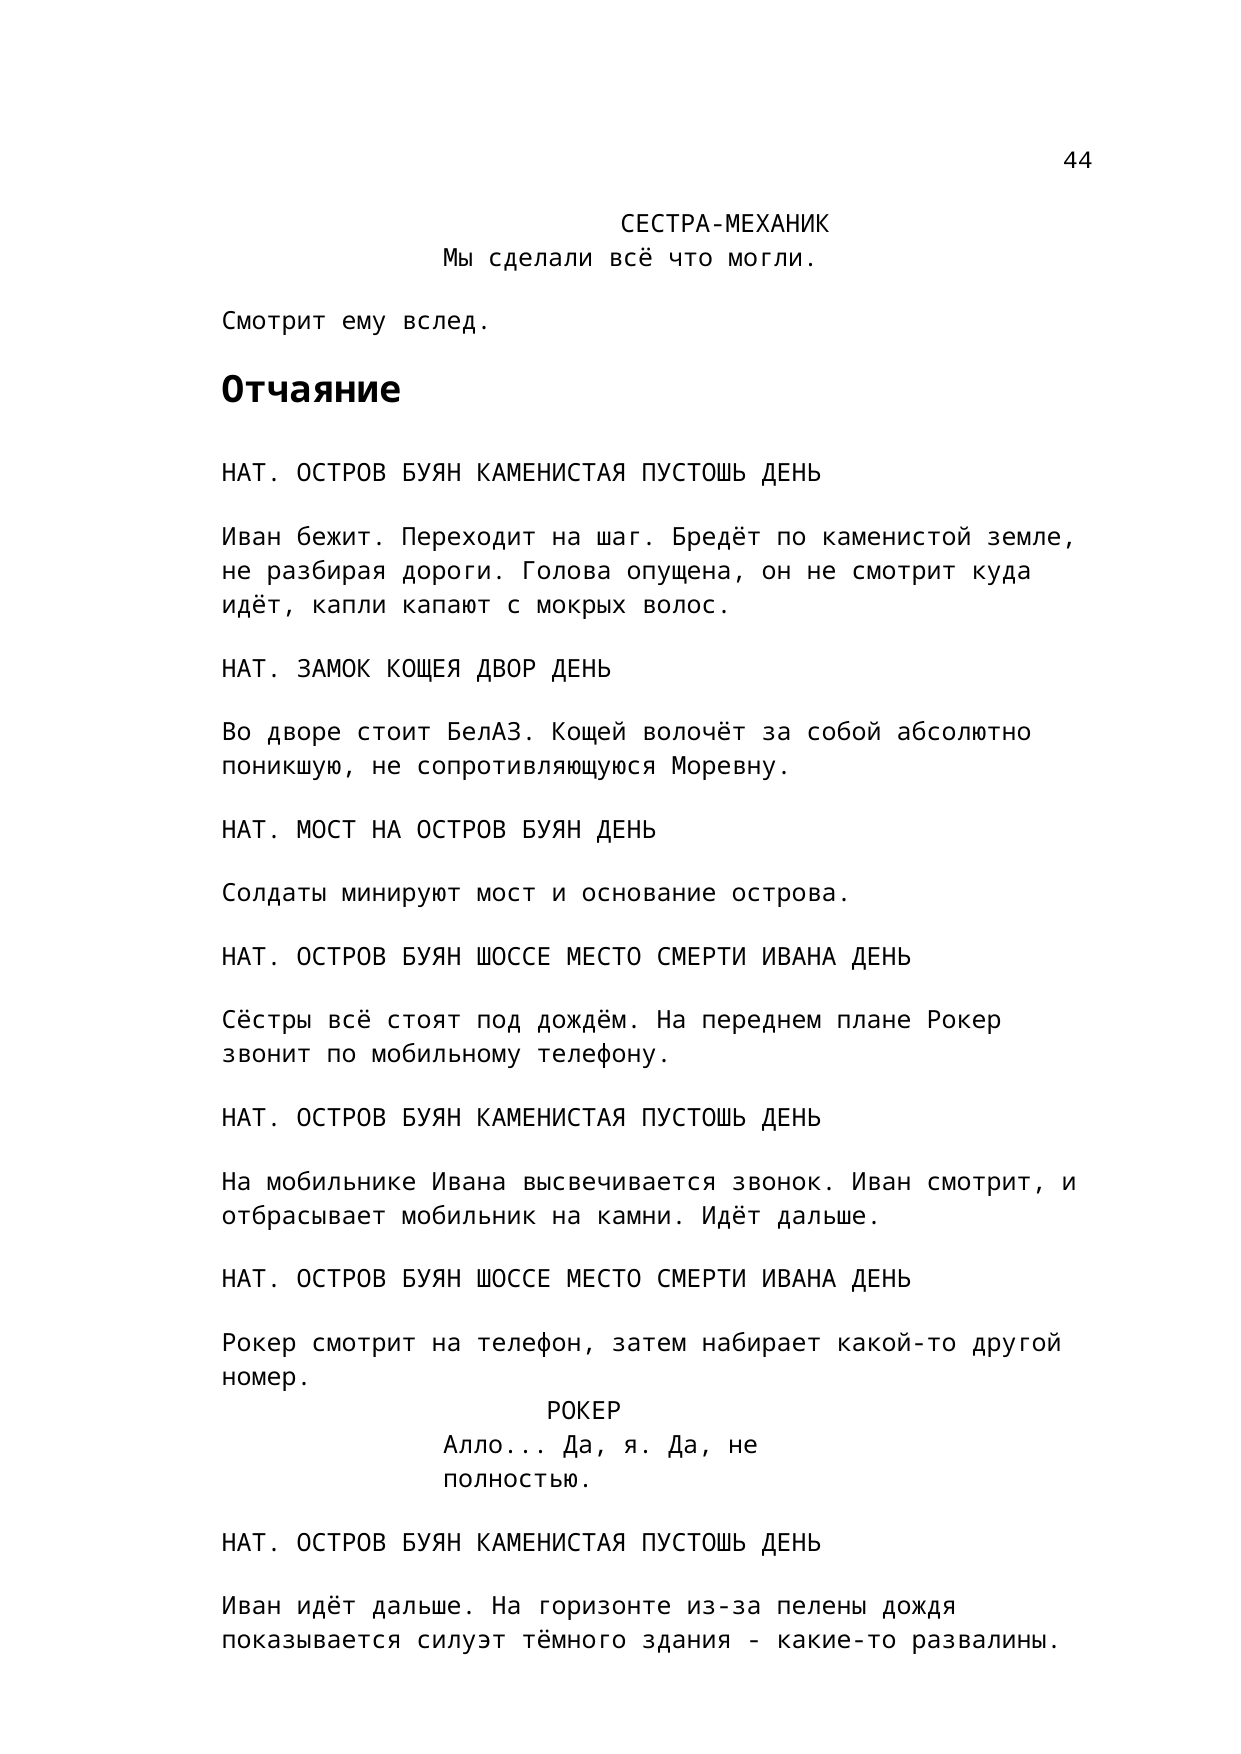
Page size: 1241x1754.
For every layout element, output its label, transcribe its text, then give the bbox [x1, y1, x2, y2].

text Солдаты минируют мост и основание острова. [221, 875, 1093, 909]
text Алло... Да, я. Да, не полностью. [443, 1427, 871, 1495]
text НАТ. ЗАМОК КОЩЕЯ ДВОР ДЕНЬ [221, 650, 1093, 684]
text НАТ. ОСТРОВ БУЯН КАМЕНИСТАЯ ПУСТОШЬ ДЕНЬ [221, 1524, 1093, 1558]
text На мобильнике Ивана высвечивается звонок. Иван смотрит, и отбрасывает мобильник на камни. Идёт дальше. [221, 1163, 1093, 1231]
text Иван идёт дальше. На горизонте из-за пелены дождя показывается силуэт тёмного здания - какие-то развалины. [221, 1588, 1093, 1656]
text РОКЕР [546, 1392, 871, 1427]
subtitle Отчаяние [221, 362, 1093, 413]
text Мы сделали всё что могли. [443, 239, 871, 273]
text НАТ. ОСТРОВ БУЯН ШОССЕ МЕСТО СМЕРТИ ИВАНА ДЕНЬ [221, 1261, 1093, 1295]
text НАТ. ОСТРОВ БУЯН КАМЕНИСТАЯ ПУСТОШЬ ДЕНЬ [221, 455, 1093, 489]
text НАТ. МОСТ НА ОСТРОВ БУЯН ДЕНЬ [221, 811, 1093, 846]
text Сёстры всё стоят под дождём. На переднем плане Рокер звонит по мобильному телефону. [221, 1002, 1093, 1070]
text Рокер смотрит на телефон, затем набирает какой-то другой номер. [221, 1324, 1093, 1392]
text СЕСТРА-МЕХАНИК [620, 205, 1093, 239]
text Иван бежит. Переходит на шаг. Бредёт по каменистой земле, не разбирая дороги. Голова опущена, он не смотрит куда идёт, капли капают с мокрых волос. [221, 519, 1093, 621]
text Смотрит ему вслед. [221, 303, 1093, 337]
text Во дворе стоит БелАЗ. Кощей волочёт за собой абсолютно поникшую, не сопротивляющуюся Моревну. [221, 714, 1093, 782]
text НАТ. ОСТРОВ БУЯН ШОССЕ МЕСТО СМЕРТИ ИВАНА ДЕНЬ [221, 938, 1093, 973]
text НАТ. ОСТРОВ БУЯН КАМЕНИСТАЯ ПУСТОШЬ ДЕНЬ [221, 1100, 1093, 1134]
